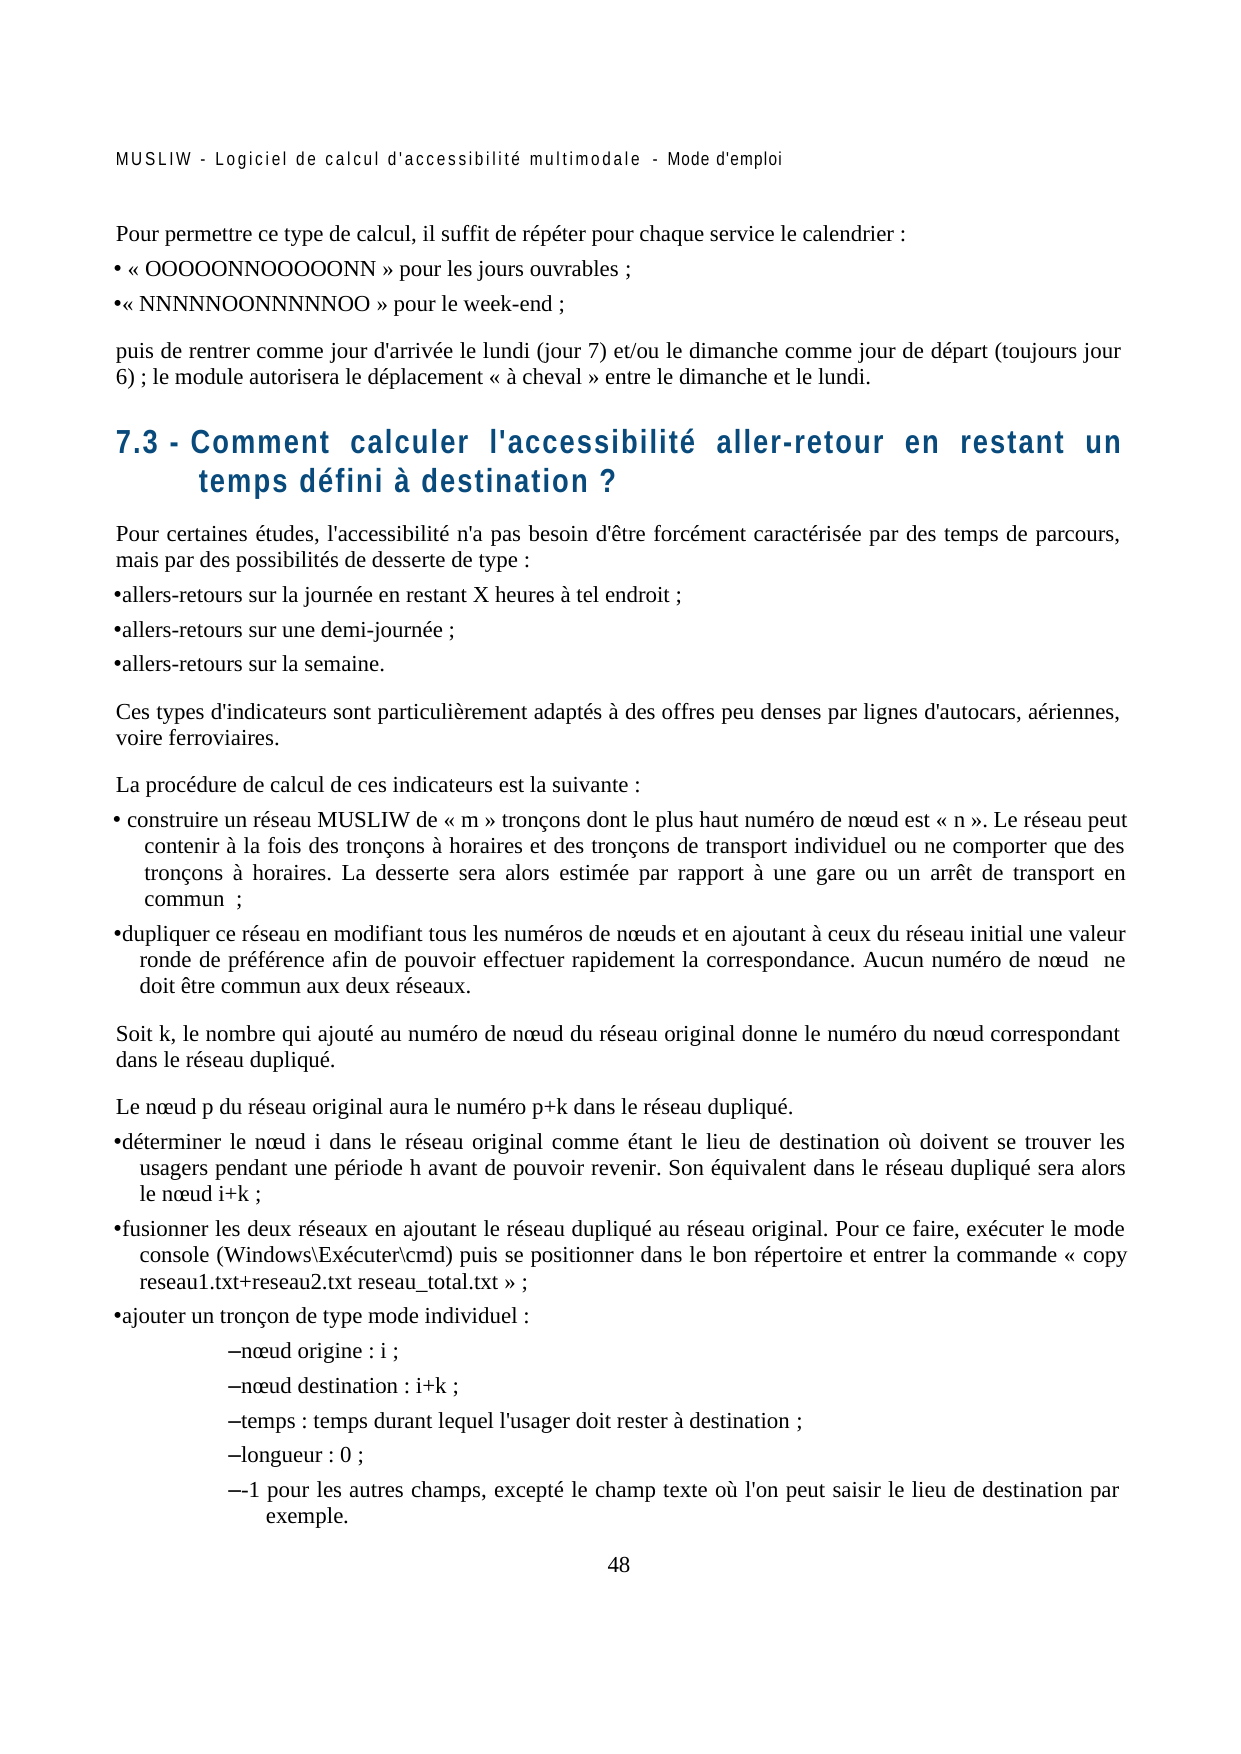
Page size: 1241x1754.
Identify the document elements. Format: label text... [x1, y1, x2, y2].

list allers-retours sur la semaine. [114, 651, 1127, 677]
text Ces types d'indicateurs sont particulièrement adaptés à des offres peu denses par lignes d'autocars, aériennes, voire ferroviaires. [116, 698, 1122, 750]
text Soit k, le nombre qui ajouté au numéro de nœud du réseau original donne le numéro du nœud correspondant dans le réseau dupliqué. [116, 1019, 1122, 1072]
text Pour certaines études, l'accessibilité n'a pas besoin d'être forcément caractérisée par des temps de parcours, mais par des possibilités de desserte de type : [116, 520, 1122, 573]
list dupliquer ce réseau en modifiant tous les numéros de nœuds et en ajoutant à ceux du réseau initial une valeur ronde de préférence afin de pouvoir effectuer rapidement la correspondance. Aucun numéro de nœud ne doit être commun aux deux réseaux. [114, 920, 1127, 999]
list nœud destination : i+k ; [228, 1372, 1122, 1398]
list fusionner les deux réseaux en ajoutant le réseau dupliqué au réseau original. Pour ce faire, exécuter le mode console (Windows\Exécuter\cmd) puis se positionner dans le bon répertoire et entrer la commande « copy reseau1.txt+reseau2.txt reseau_total.txt » ; [114, 1215, 1127, 1294]
text Pour permettre ce type de calcul, il suffit de répéter pour chaque service le calendrier : [116, 220, 1122, 247]
list -1 pour les autres champs, excepté le champ texte où l'on peut saisir le lieu de destination par exemple. [228, 1476, 1122, 1529]
text puis de rentrer comme jour d'arrivée le lundi (jour 7) et/ou le dimanche comme jour de départ (toujours jour 6) ; le module autorisera le déplacement « à cheval » entre le dimanche et le lundi. [116, 337, 1122, 389]
list déterminer le nœud i dans le réseau original comme étant le lieu de destination où doivent se trouver les usagers pendant une période h avant de pouvoir revenir. Son équivalent dans le réseau dupliqué sera alors le nœud i+k ; [114, 1128, 1127, 1207]
list « OOOOONNOOOOONN » pour les jours ouvrables ; [114, 255, 1127, 281]
list nœud origine : i ; [228, 1337, 1122, 1364]
list longueur : 0 ; [228, 1441, 1122, 1468]
list temps : temps durant lequel l'usager doit rester à destination ; [228, 1407, 1122, 1433]
list construire un réseau MUSLIW de « m » tronçons dont le plus haut numéro de nœud est « n ». Le réseau peut contenir à la fois des tronçons à horaires et des tronçons de transport individuel ou ne comporter que des tronçons à horaires. La desserte sera alors estimée par rapport à une gare ou un arrêt de transport en commun ; [113, 806, 1127, 911]
subtitle Comment calculer l'accessibilité aller-retour en restant un temps défini à destination ? [116, 423, 1122, 499]
list allers-retours sur la journée en restant X heures à tel endroit ; [114, 581, 1127, 607]
text Le nœud p du réseau original aura le numéro p+k dans le réseau dupliqué. [116, 1093, 1122, 1119]
list « NNNNNOONNNNNOO » pour le week-end ; [114, 289, 1127, 316]
list allers-retours sur une demi-journée ; [114, 616, 1127, 642]
text La procédure de calcul de ces indicateurs est la suivante : [116, 771, 1122, 798]
list ajouter un tronçon de type mode individuel : [114, 1303, 1127, 1329]
